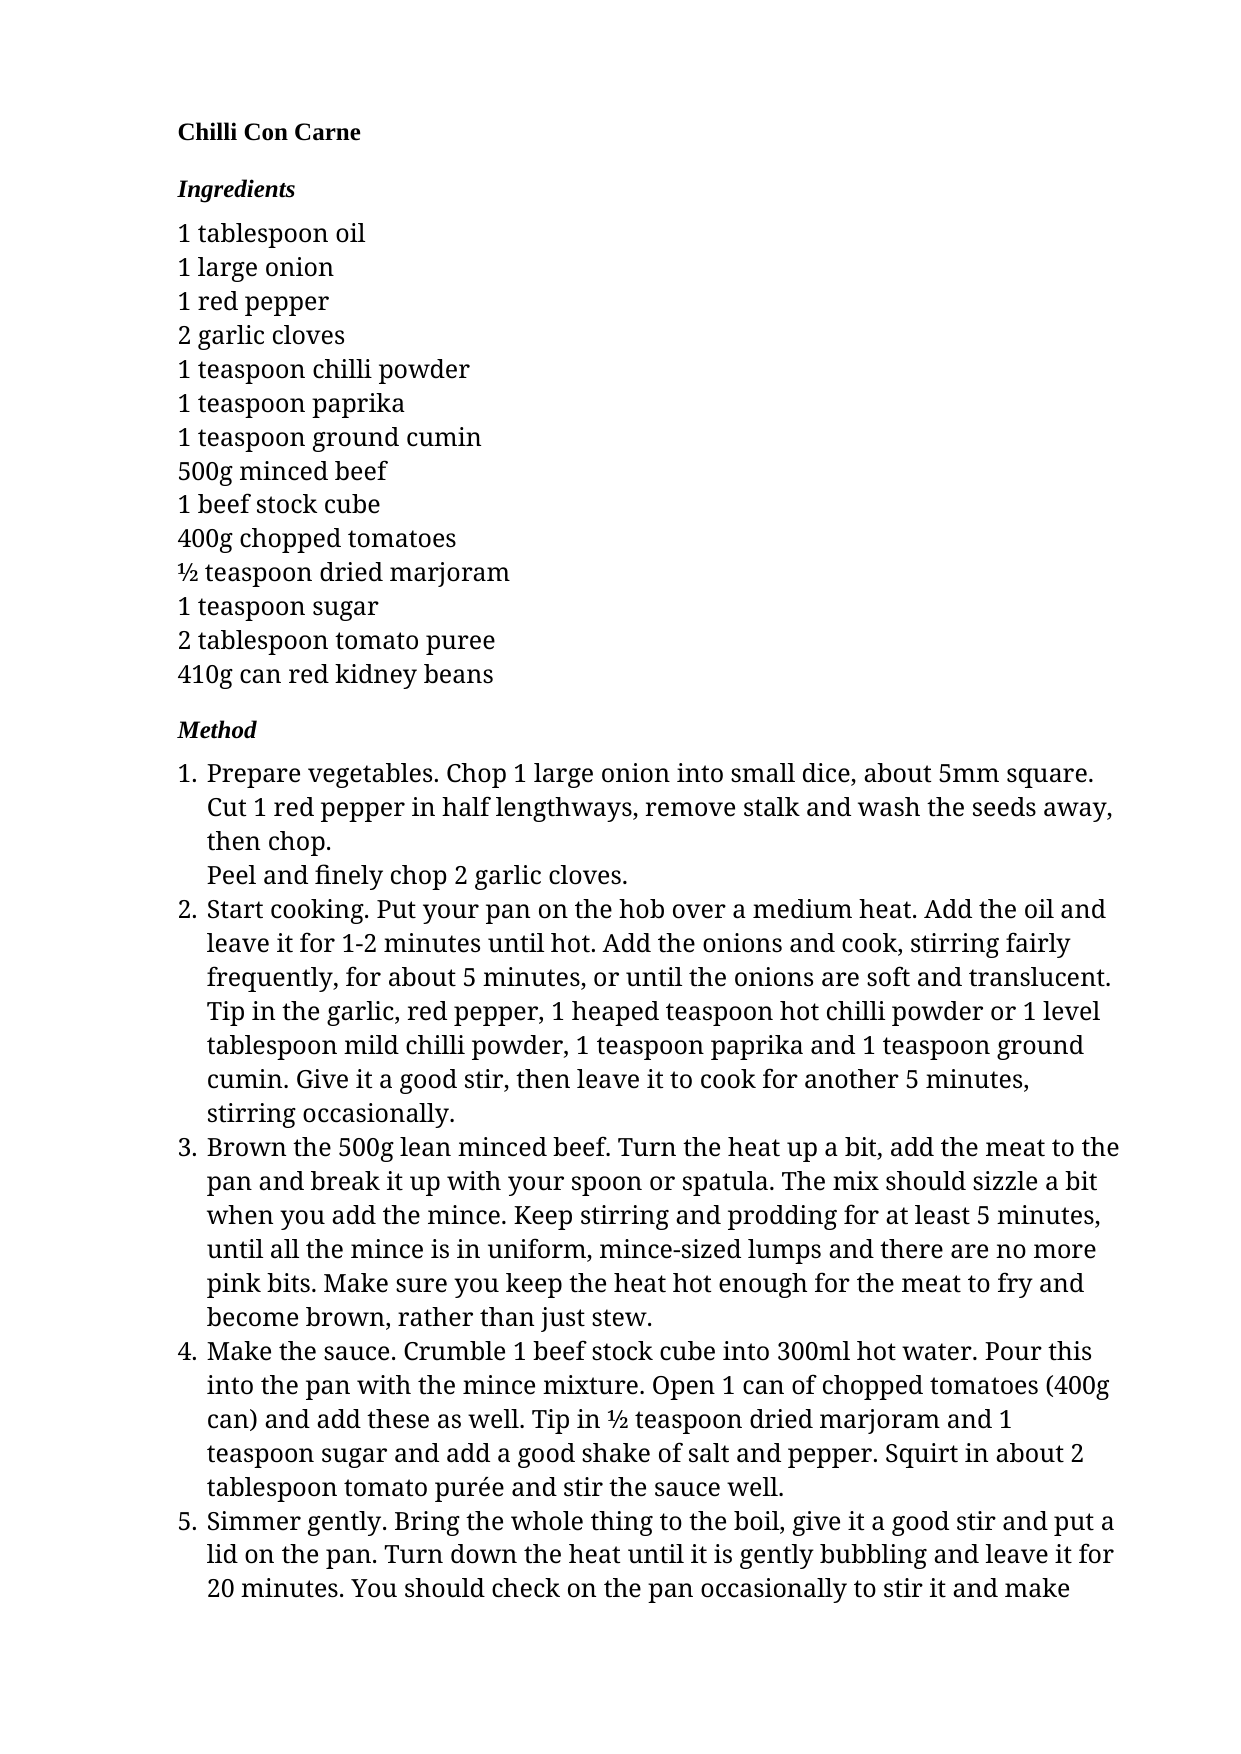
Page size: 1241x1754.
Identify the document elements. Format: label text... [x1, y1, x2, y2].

text 1 large onion [177, 249, 1122, 283]
list Simmer gently. Bring the whole thing to the boil, give it a good stir and put a lid on the pan. Turn down the heat until it is gently bubbling and leave it for 20 minutes. You should check on the pan occasionally to stir it and make [177, 1503, 1122, 1605]
text 1 teaspoon paprika [177, 385, 1122, 419]
text 500g minced beef [177, 453, 1122, 487]
text 410g can red kidney beans [177, 657, 1122, 691]
text 1 tablespoon oil [177, 216, 1122, 249]
text 1 beef stock cube [177, 487, 1122, 521]
text 2 tablespoon tomato puree [177, 623, 1122, 657]
text 1 teaspoon chilli powder [177, 351, 1122, 385]
text 2 garlic cloves [177, 317, 1122, 351]
text 1 red pepper [177, 283, 1122, 317]
list Brown the 500g lean minced beef. Turn the heat up a bit, add the meat to the pan and break it up with your spoon or spatula. The mix should sizzle a bit when you add the mince. Keep stirring and prodding for at least 5 minutes, until all the mince is in uniform, mince-sized lumps and there are no more pink bits. Make sure you keep the heat hot enough for the meat to fry and become brown, rather than just stew. [177, 1130, 1122, 1333]
subtitle Method [177, 716, 1122, 744]
list Prepare vegetables. Chop 1 large onion into small dice, about 5mm square. Cut 1 red pepper in half lengthways, remove stalk and wash the seeds away, then chop. Peel and finely chop 2 garlic cloves. [177, 756, 1122, 892]
text 1 teaspoon sugar [177, 589, 1122, 623]
subtitle Ingredients [177, 175, 1122, 203]
list Make the sauce. Crumble 1 beef stock cube into 300ml hot water. Pour this into the pan with the mince mixture. Open 1 can of chopped tomatoes (400g can) and add these as well. Tip in ½ teaspoon dried marjoram and 1 teaspoon sugar and add a good shake of salt and pepper. Squirt in about 2 tablespoon tomato purée and stir the sauce well. [177, 1333, 1122, 1503]
list Start cooking. Put your pan on the hob over a medium heat. Add the oil and leave it for 1-2 minutes until hot. Add the onions and cook, stirring fairly frequently, for about 5 minutes, or until the onions are soft and translucent. Tip in the garlic, red pepper, 1 heaped teaspoon hot chilli powder or 1 level tablespoon mild chilli powder, 1 teaspoon paprika and 1 teaspoon ground cumin. Give it a good stir, then leave it to cook for another 5 minutes, stirring occasionally. [177, 892, 1122, 1130]
text 1 teaspoon ground cumin [177, 419, 1122, 453]
text 400g chopped tomatoes [177, 521, 1122, 555]
text ½ teaspoon dried marjoram [177, 555, 1122, 589]
